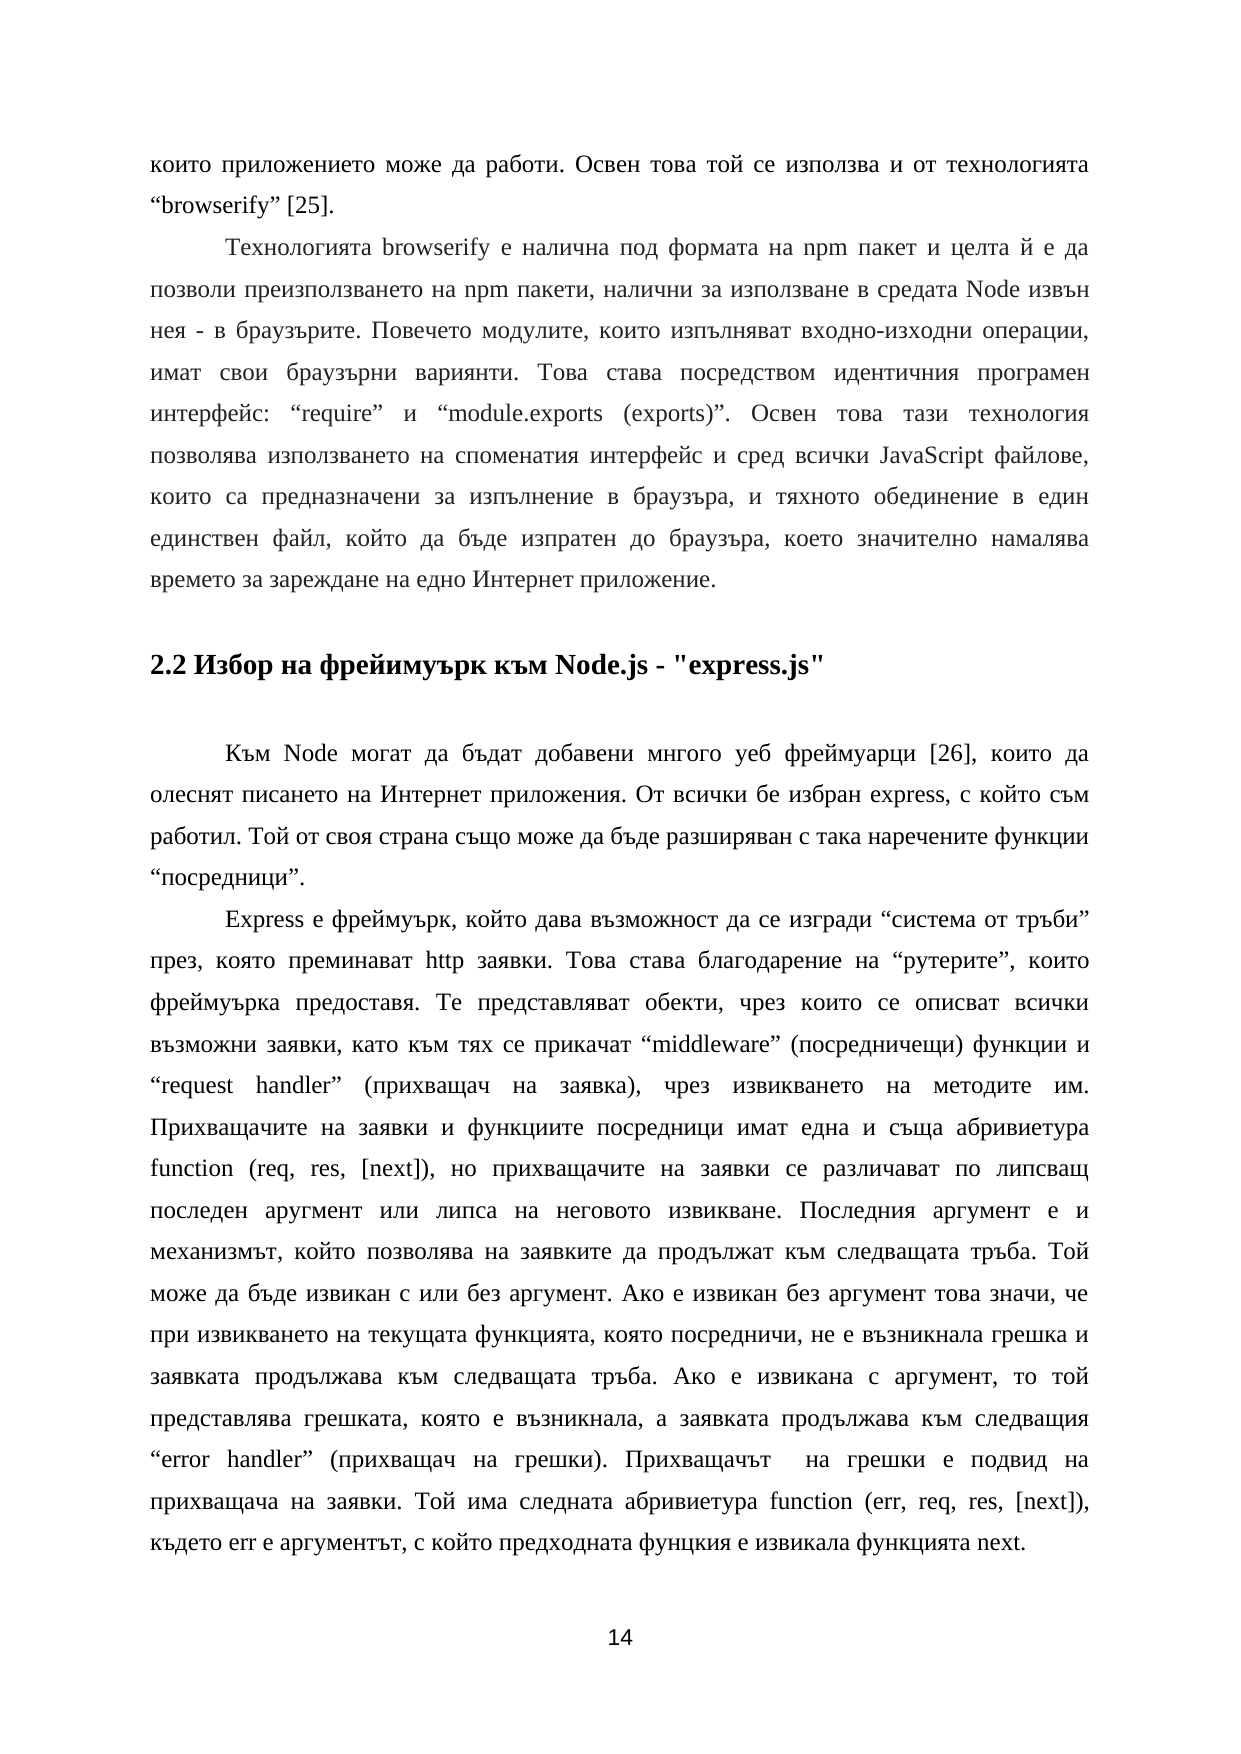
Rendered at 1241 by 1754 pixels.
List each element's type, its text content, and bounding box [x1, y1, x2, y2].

text които приложението може да работи. Освен това той се използва и от технологията “browserify” [25]. [150, 150, 1091, 219]
text Express е фреймуърк, който дава възможност да се изгради “система от тръби” през, която преминават http заявки. Това става благодарение на “рутерите”, които фреймуърка предоставя. Те представляват обекти, чрез които се описват всички възможни заявки, като към тях се прикачат “middleware” (посредничещи) функции и “request handler” (прихващач на заявкa), чрез извикването на методите им. Прихващачите на заявки и функциите посредници имат една и съща абривиетура function (req, res, [next]), но прихващачите на заявки се различават по липсващ последен аругмент или липса на неговoто извикване. Последния аргумент е и механизмът, който позволява на заявките да продължат към следващата тръба. Той може да бъде извикан с или без аргумент. Ако е извикан без аргумент това значи, че при извикването на текущата функцията, която посредничи, не е възникнала грешка и заявката продължава към следващата тръба. Ако е извикана с аргумент, то той представлява грешката, която е възникнала, а заявката продължава към следващия “error handler” (прихващач на грешки). Прихващачът на грешки е подвид на прихващача на заявки. Той има следната абривиетура function (err, req, res, [next]), където err е аргументът, с който предходната фунцкия е извикала функцията next. [150, 905, 1091, 1556]
text Към Node могат да бъдат добавени мнгого уеб фреймуарци [26], които да олеснят писането на Интернет приложения. От всички бе избран express, с който съм работил. Той от своя страна също може да бъде разширяван с така наречeните функции “посредници”. [150, 739, 1091, 891]
text Технологията browserify е налична под формата на npm пакет и целта й е да позволи преизползването на npm пакети, налични за използване в средата Node извън нея - в браузърите. Повечето модулите, които изпълняват входно-изходни операции, имат свои браузърни вариянти. Това става посредством идентичния програмен интерфейс: “require” и “module.exports (exports)”. Освен това тази технология позволява използването на споменатия интерфейс и сред всички JavaScript файлове, които са предназначени за изпълнение в браузъра, и тяхното обединение в един единствен файл, който да бъде изпратен до браузъра, което значително намалява времето за зареждане на едно Интернет приложение. [150, 233, 1091, 593]
text 2.2 Избор на фрейимуърк към Node.js - "express.js" [150, 649, 1091, 681]
